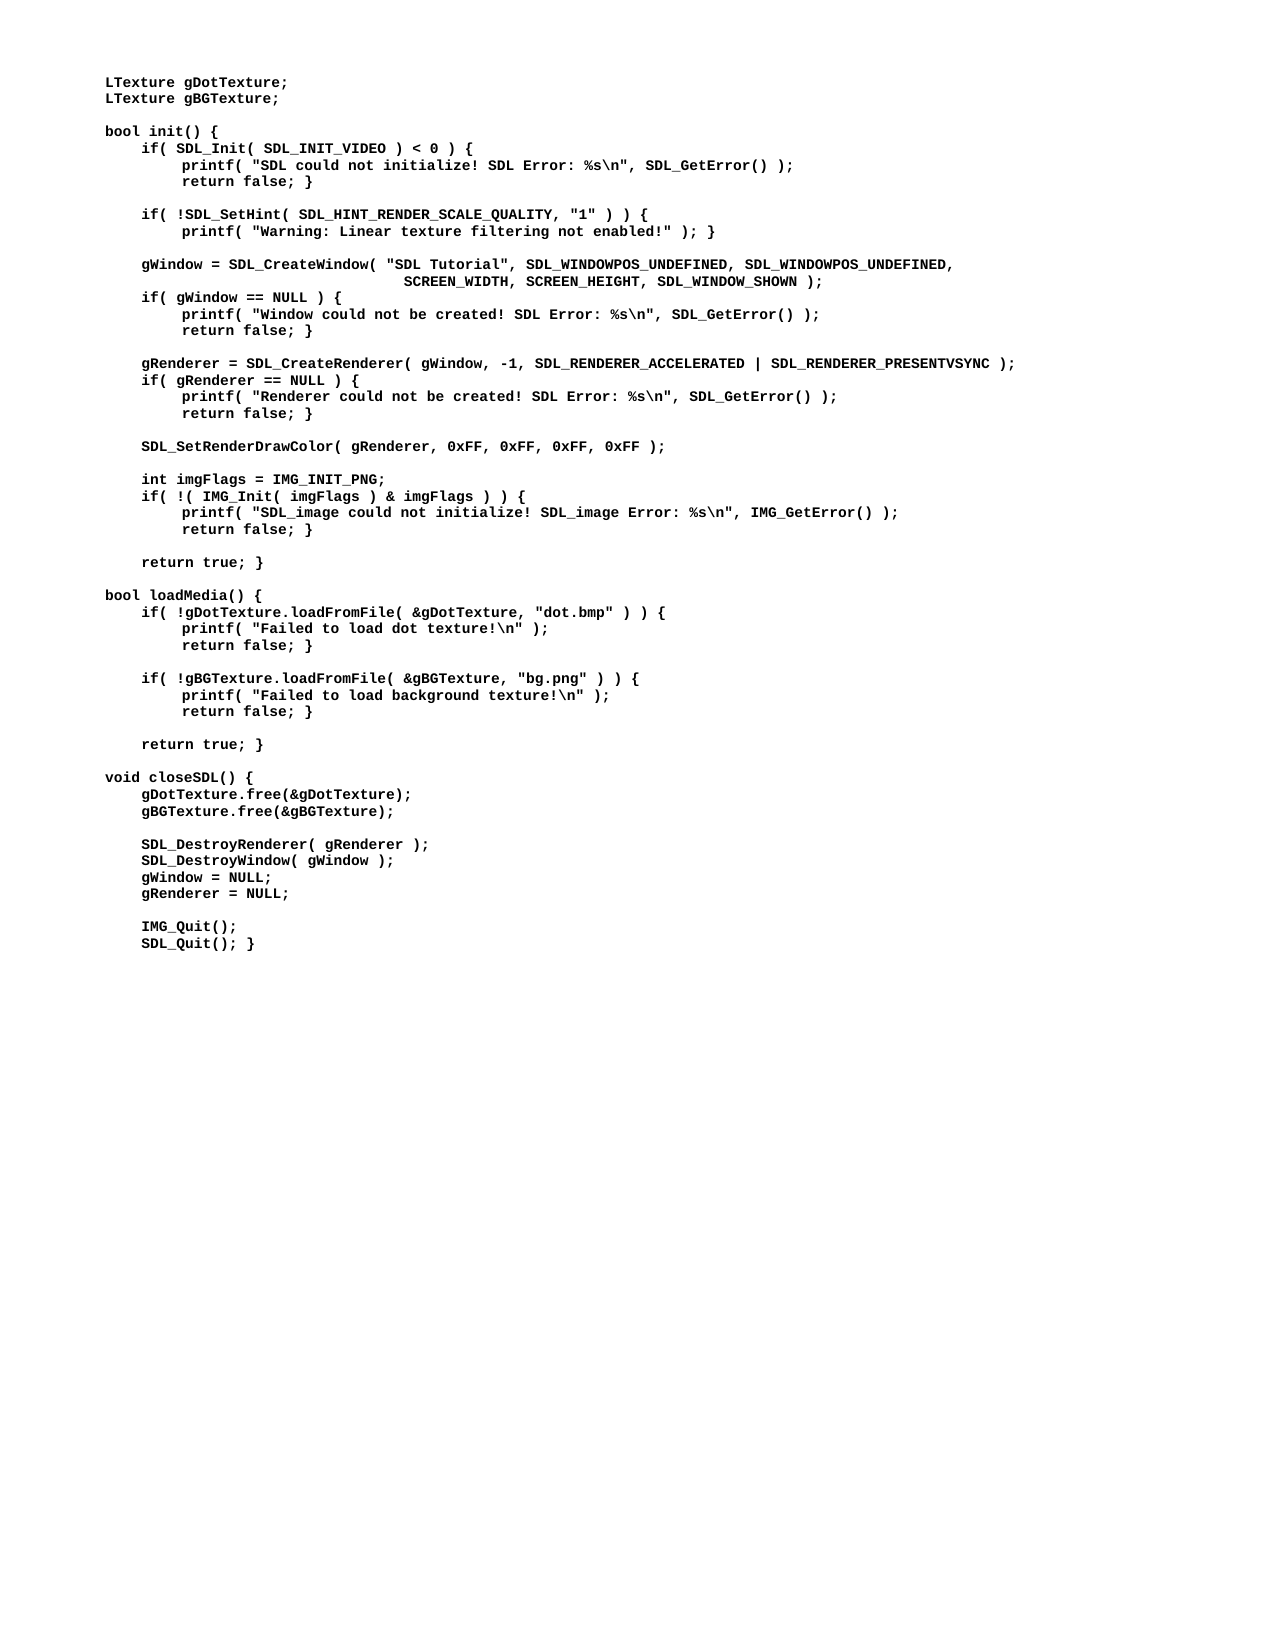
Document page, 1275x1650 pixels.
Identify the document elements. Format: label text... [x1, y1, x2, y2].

text printf( "Window could not be created! SDL Error: %s\n", SDL_GetError() ); [105, 307, 1170, 323]
text IMG_Quit(); [105, 920, 1170, 936]
text printf( "Failed to load dot texture!\n" ); [105, 622, 1170, 638]
text int imgFlags = IMG_INIT_PNG; [105, 472, 1170, 489]
text printf( "SDL_image could not initialize! SDL_image Error: %s\n", IMG_GetError() ); [105, 506, 1170, 522]
text return false; } [105, 323, 1170, 340]
text printf( "SDL could not initialize! SDL Error: %s\n", SDL_GetError() ); [105, 158, 1170, 174]
text printf( "Failed to load background texture!\n" ); [105, 688, 1170, 704]
text LTexture gBGTexture; [105, 92, 1170, 108]
text gWindow = SDL_CreateWindow( "SDL Tutorial", SDL_WINDOWPOS_UNDEFINED, SDL_WINDOWPOS_UNDEFINED, [105, 257, 1170, 274]
text SDL_DestroyRenderer( gRenderer ); [105, 837, 1170, 853]
text printf( "Warning: Linear texture filtering not enabled!" ); } [105, 224, 1170, 241]
text if( !gBGTexture.loadFromFile( &gBGTexture, "bg.png" ) ) { [105, 671, 1170, 688]
text return false; } [105, 638, 1170, 655]
text gBGTexture.free(&gBGTexture); [105, 804, 1170, 820]
text SDL_Quit(); } [105, 936, 1170, 953]
text bool loadMedia() { [105, 588, 1170, 605]
text return false; } [105, 522, 1170, 539]
text gWindow = NULL; [105, 870, 1170, 887]
text SDL_DestroyWindow( gWindow ); [105, 853, 1170, 870]
text bool init() { [105, 125, 1170, 141]
text if( !( IMG_Init( imgFlags ) & imgFlags ) ) { [105, 489, 1170, 506]
text gRenderer = SDL_CreateRenderer( gWindow, -1, SDL_RENDERER_ACCELERATED | SDL_RENDERER_PRESENTVSYNC ); [105, 357, 1170, 373]
text if( !SDL_SetHint( SDL_HINT_RENDER_SCALE_QUALITY, "1" ) ) { [105, 207, 1170, 224]
text return false; } [105, 174, 1170, 191]
text return true; } [105, 555, 1170, 572]
text if( gRenderer == NULL ) { [105, 373, 1170, 390]
text SCREEN_WIDTH, SCREEN_HEIGHT, SDL_WINDOW_SHOWN ); [105, 274, 1170, 290]
text LTexture gDotTexture; [105, 75, 1170, 92]
text void closeSDL() { [105, 771, 1170, 787]
text if( SDL_Init( SDL_INIT_VIDEO ) < 0 ) { [105, 141, 1170, 158]
text if( !gDotTexture.loadFromFile( &gDotTexture, "dot.bmp" ) ) { [105, 605, 1170, 622]
text SDL_SetRenderDrawColor( gRenderer, 0xFF, 0xFF, 0xFF, 0xFF ); [105, 439, 1170, 456]
text return false; } [105, 704, 1170, 721]
text if( gWindow == NULL ) { [105, 290, 1170, 307]
text printf( "Renderer could not be created! SDL Error: %s\n", SDL_GetError() ); [105, 390, 1170, 406]
text gDotTexture.free(&gDotTexture); [105, 787, 1170, 804]
text gRenderer = NULL; [105, 887, 1170, 903]
text return false; } [105, 406, 1170, 423]
text return true; } [105, 737, 1170, 754]
